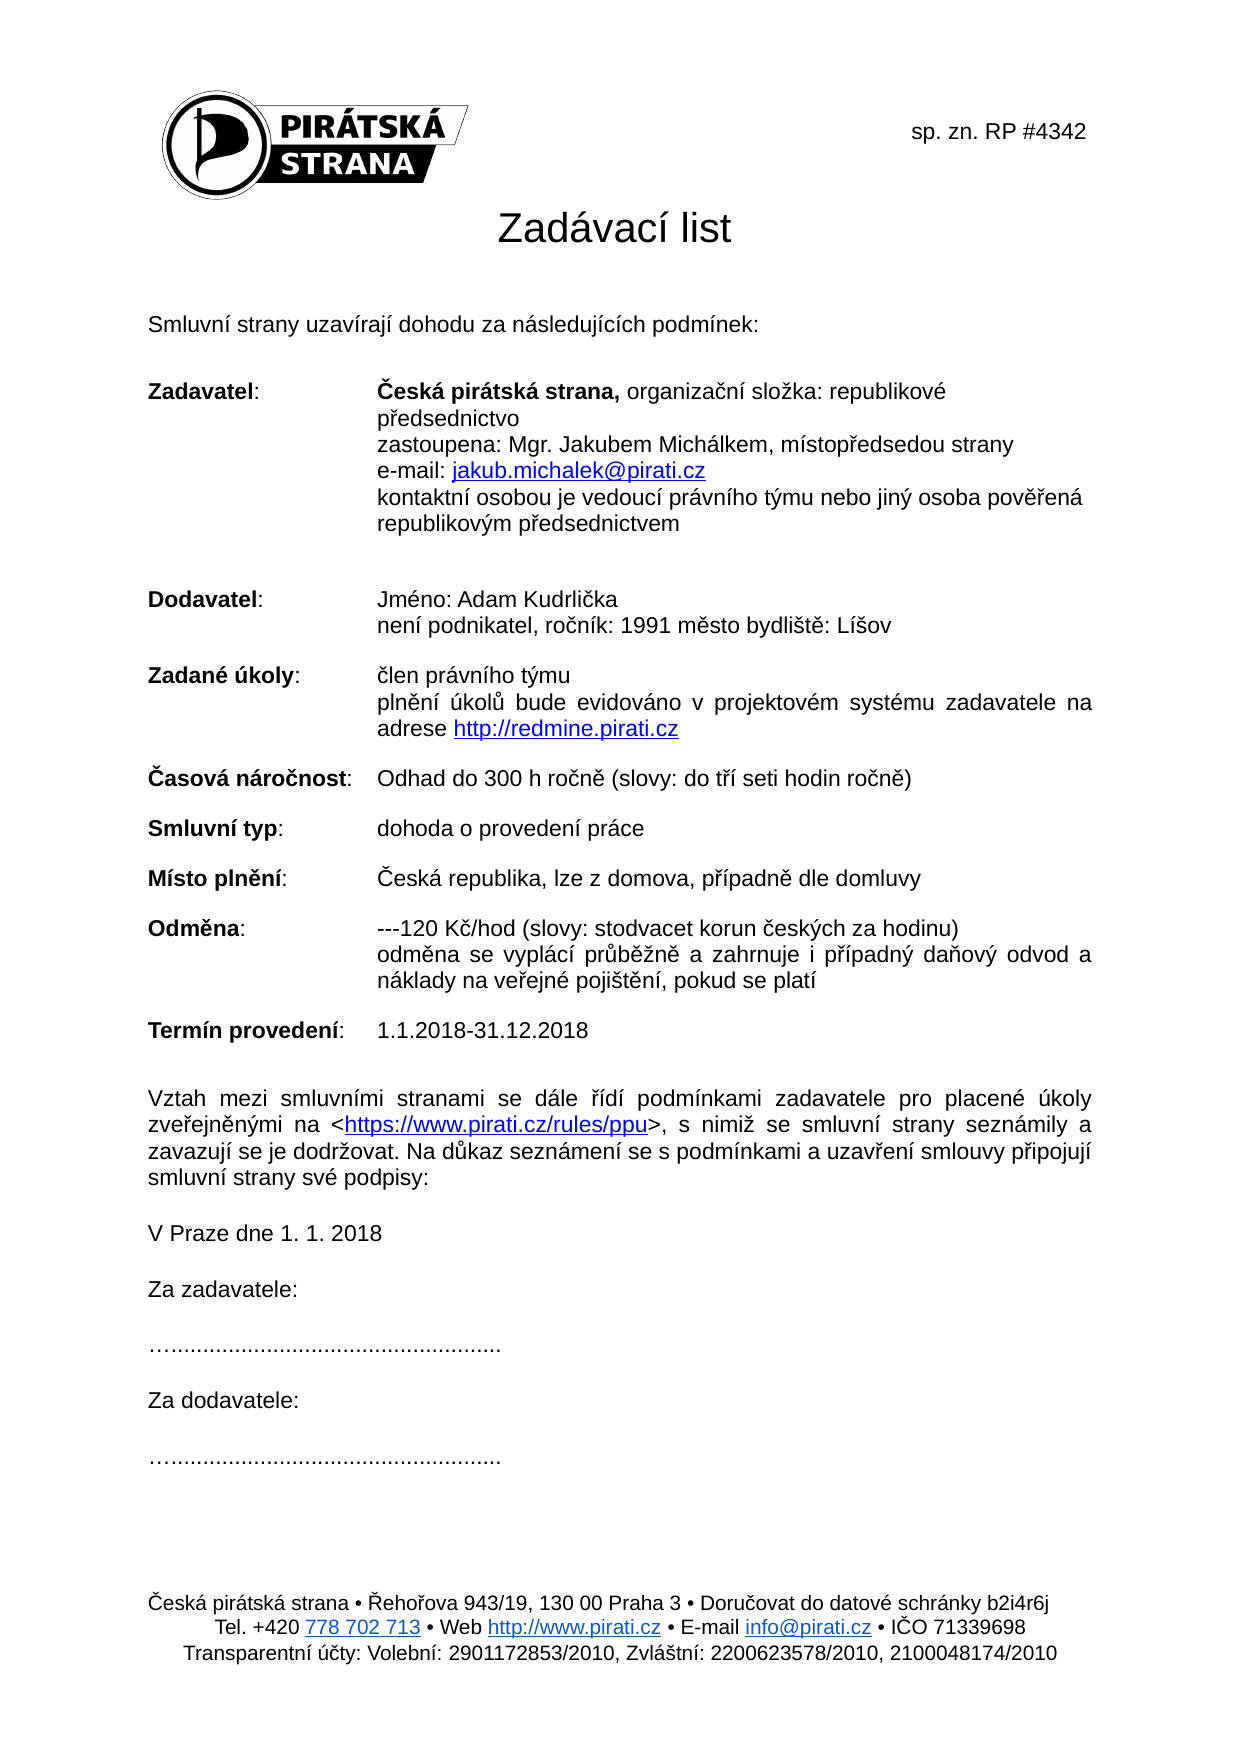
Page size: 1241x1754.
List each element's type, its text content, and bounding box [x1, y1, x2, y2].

table_cell ---120 Kč/hod (slovy: stodvacet korun českých za hodinu) odměna se vyplácí průběžně a zahrnuje i případný daňový odvod a náklady na veřejné pojištění, pokud se platí [377, 903, 1093, 1006]
subtitle Zadávací list [148, 203, 1093, 251]
table_cell 1.1.2018-31.12.2018 [377, 1006, 1093, 1055]
table_header Česká pirátská strana, organizační složka: republikové předsednictvo zastoupena: Mgr. Jakubem Michálkem, místopředsedou strany e-mail: jakub.michalek@pirati.cz kontaktní osobou je vedoucí právního týmu nebo jiný osoba pověřená republikovým předsednictvem [377, 366, 1093, 574]
table_cell dohoda o provedení práce [377, 803, 1093, 853]
table_cell Zadané úkoly: [148, 651, 377, 753]
text ….................................................... [148, 1331, 1093, 1358]
text Za dodavatele: [148, 1387, 1093, 1414]
text ….................................................... [148, 1443, 1093, 1469]
table_cell Dodavatel: [148, 574, 377, 651]
table_cell Smluvní typ: [148, 803, 377, 853]
table_cell Česká republika, lze z domova, případně dle domluvy [377, 853, 1093, 903]
table_cell Termín provedení: [148, 1006, 377, 1055]
table_header Zadavatel: [148, 366, 377, 574]
table_cell Odměna: [148, 903, 377, 1006]
table_cell Místo plnění: [148, 853, 377, 903]
picture [147, 75, 483, 214]
table_cell Jméno: Adam Kudrlička není podnikatel, ročník: 1991 město bydliště: Líšov [377, 574, 1093, 651]
text sp. zn. RP #4342 [148, 118, 1093, 144]
text V Praze dne 1. 1. 2018 [148, 1220, 1093, 1246]
table_cell Časová náročnost: [148, 753, 377, 803]
table_cell člen právního týmu plnění úkolů bude evidováno v projektovém systému zadavatele na adrese http://redmine.pirati.cz [377, 651, 1093, 753]
table_cell Odhad do 300 h ročně (slovy: do tří seti hodin ročně) [377, 753, 1093, 803]
text Za zadavatele: [148, 1276, 1093, 1302]
text Vztah mezi smluvními stranami se dále řídí podmínkami zadavatele pro placené úkoly zveřejněnými na <https://www.pirati.cz/rules/ppu>, s nimiž se smluvní strany seznámily a zavazují se je dodržovat. Na důkaz seznámení se s podmínkami a uzavření smlouvy připojují smluvní strany své podpisy: [148, 1085, 1093, 1190]
text Smluvní strany uzavírají dohodu za následujících podmínek: [148, 311, 1093, 337]
